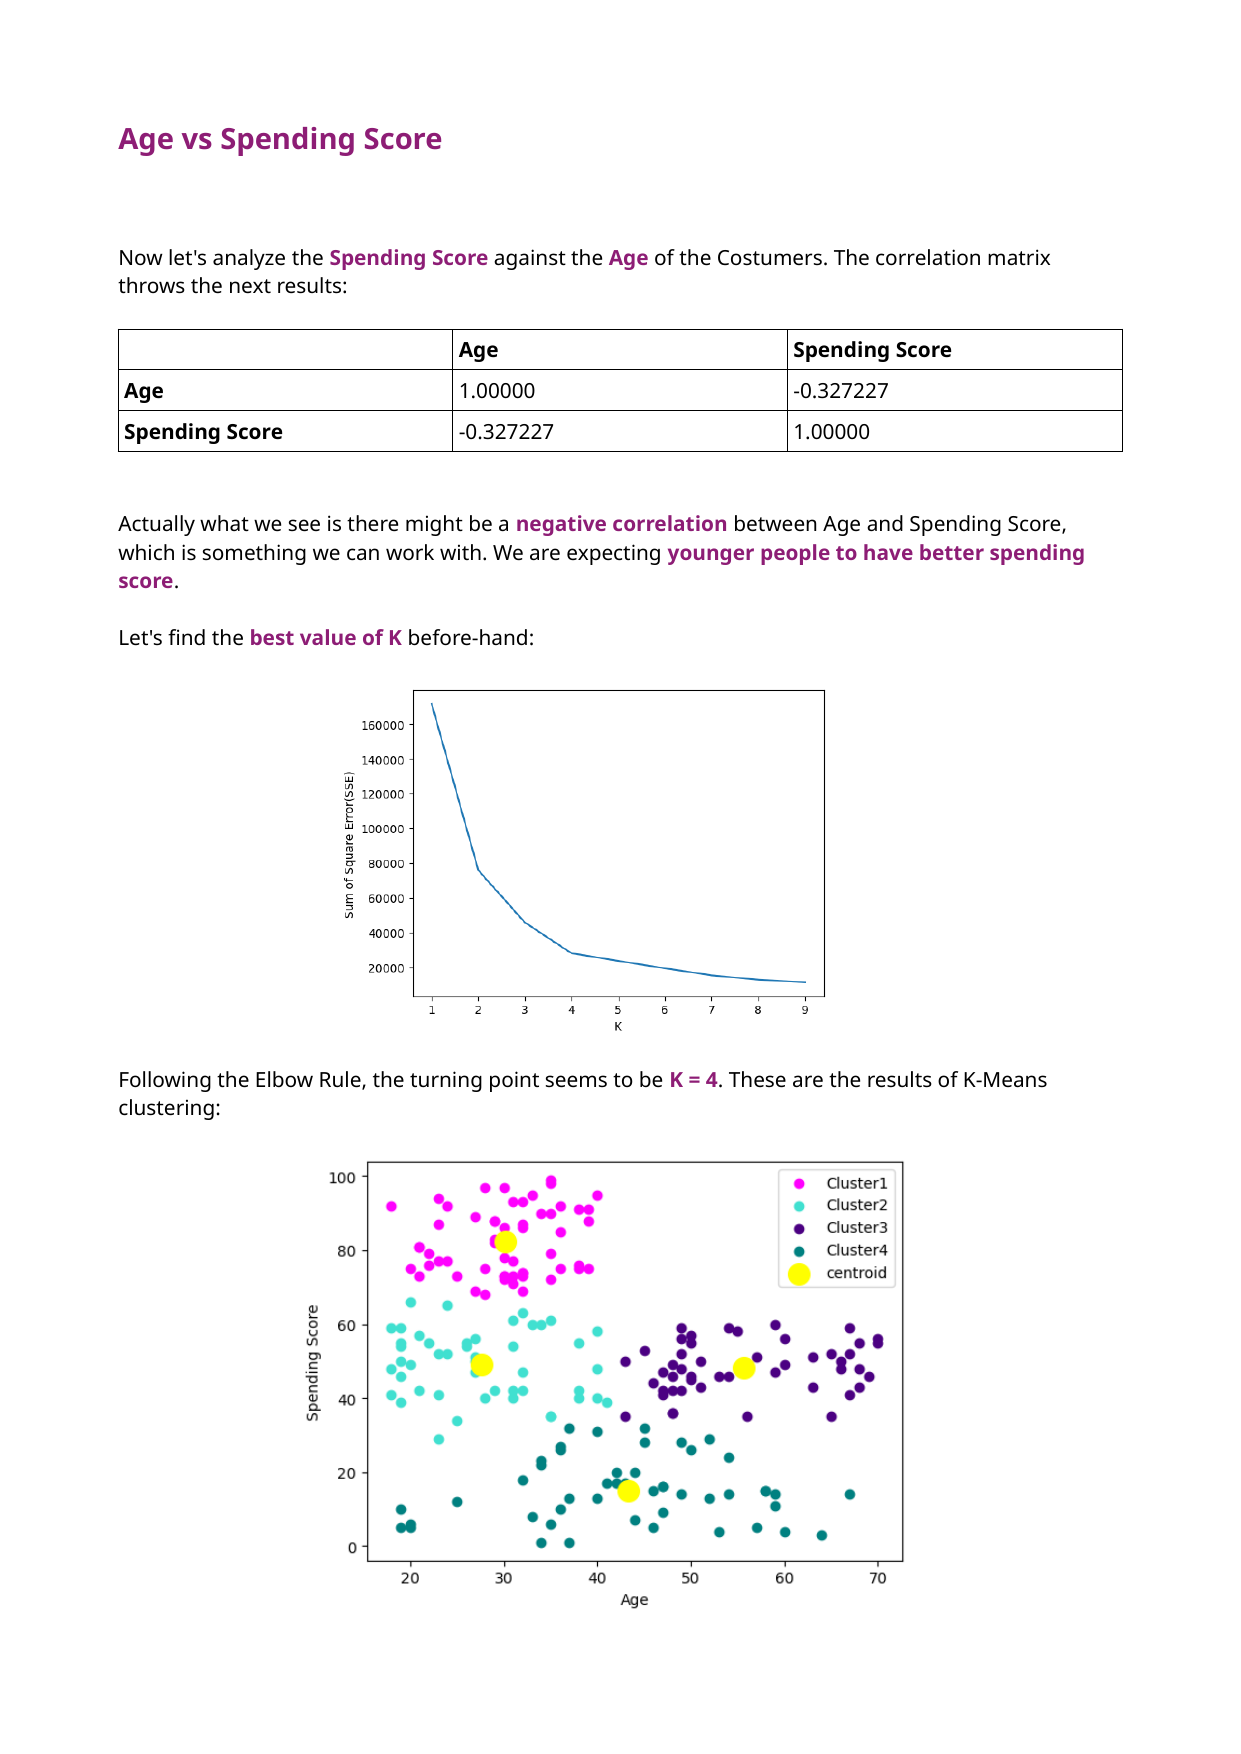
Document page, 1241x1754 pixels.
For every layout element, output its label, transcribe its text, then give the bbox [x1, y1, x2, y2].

text Actually what we see is there might be a negative correlation between Age and Spending Score, which is something we can work with. We are expecting younger people to have better spending score. [118, 509, 1122, 594]
table_cell -0.327227 [453, 411, 787, 451]
table_header [119, 330, 452, 369]
table_header Spending Score [788, 330, 1122, 369]
text Now let's analyze the Spending Score against the Age of the Costumers. The correlation matrix throws the next results: [118, 243, 1122, 300]
table_cell 1.00000 [788, 411, 1122, 451]
text Let's find the best value of K before-hand: [118, 623, 1122, 651]
text Following the Elbow Rule, the turning point seems to be K = 4. These are the results of K-Means clustering: [118, 1065, 1122, 1122]
table_cell -0.327227 [788, 370, 1122, 410]
table_header Age [453, 330, 787, 369]
picture [300, 1156, 908, 1613]
table_cell 1.00000 [453, 370, 787, 410]
table_cell Spending Score [119, 411, 452, 451]
table_cell Age [119, 370, 452, 410]
text Age vs Spending Score [118, 118, 1122, 158]
picture [339, 686, 828, 1037]
